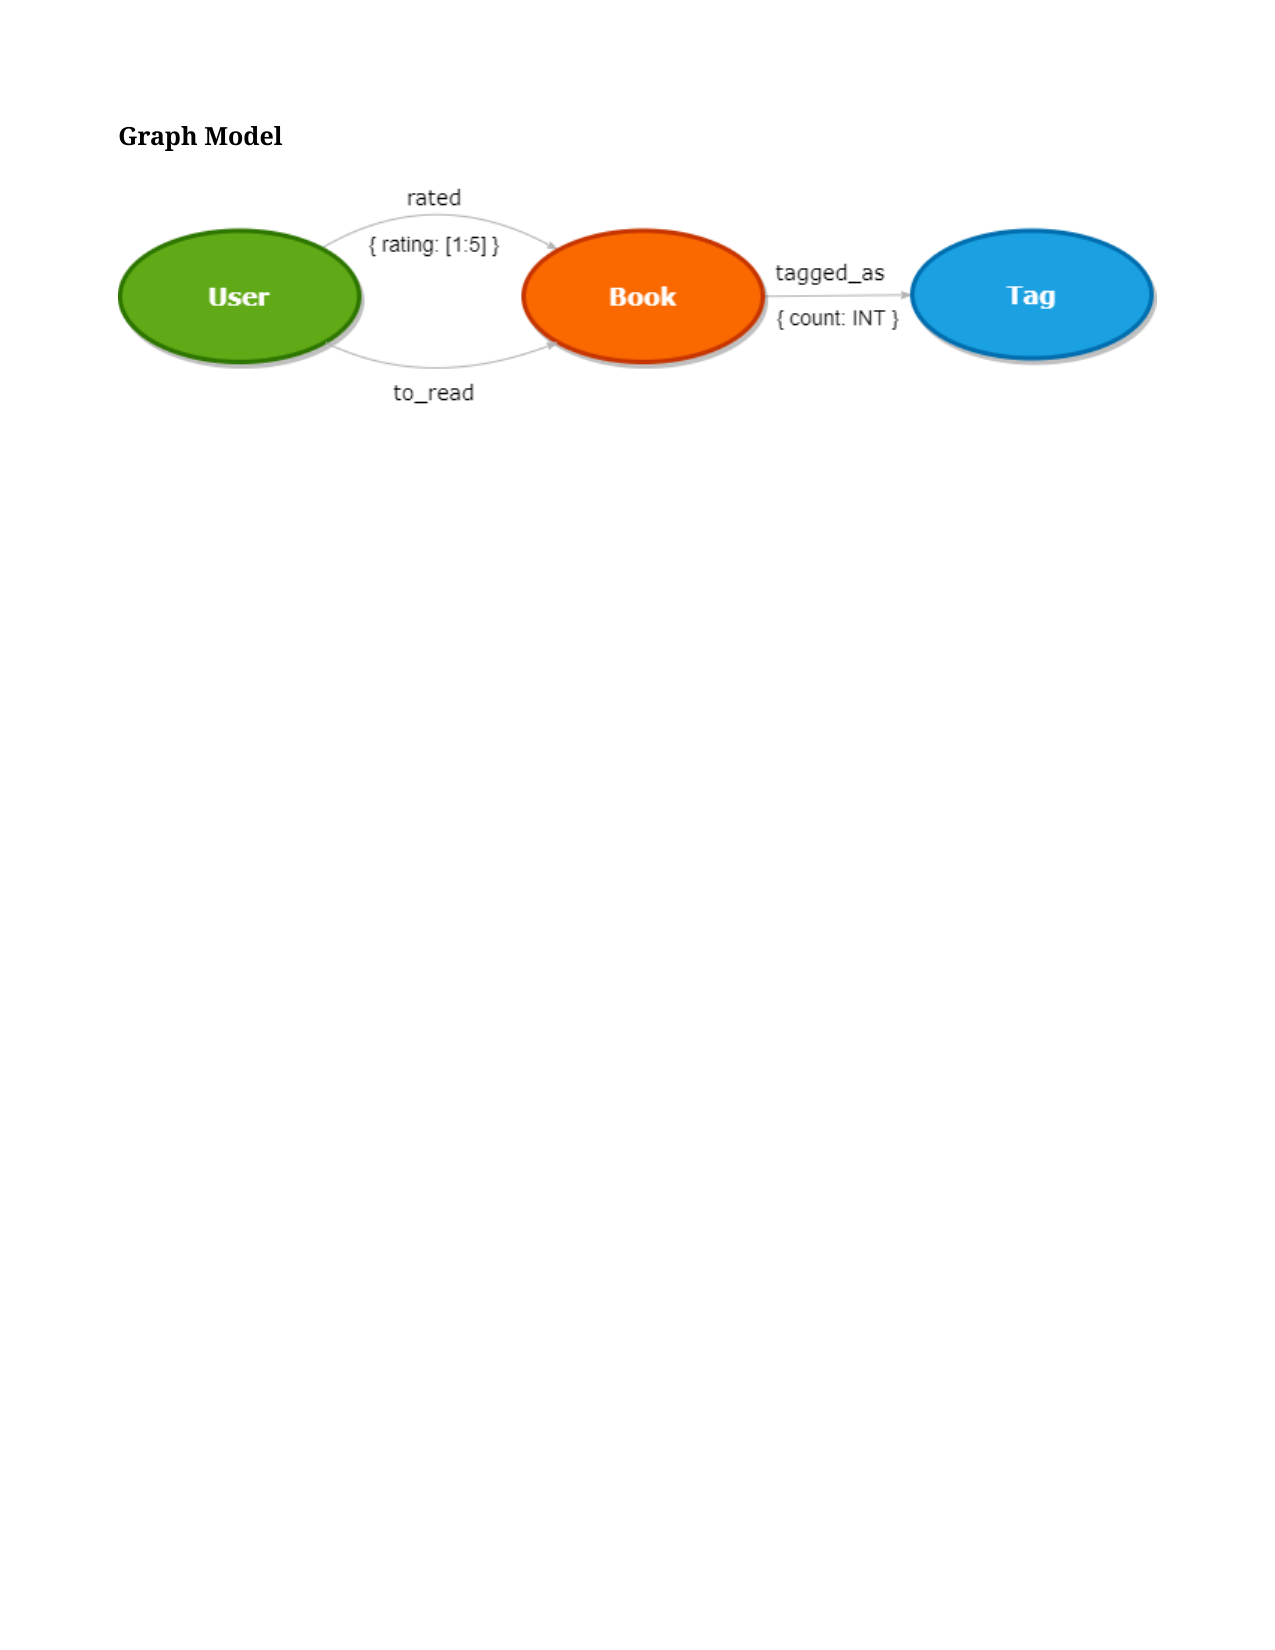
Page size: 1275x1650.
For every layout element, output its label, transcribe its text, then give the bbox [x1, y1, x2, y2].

text Graph Model [118, 118, 1157, 152]
picture [118, 186, 1157, 405]
